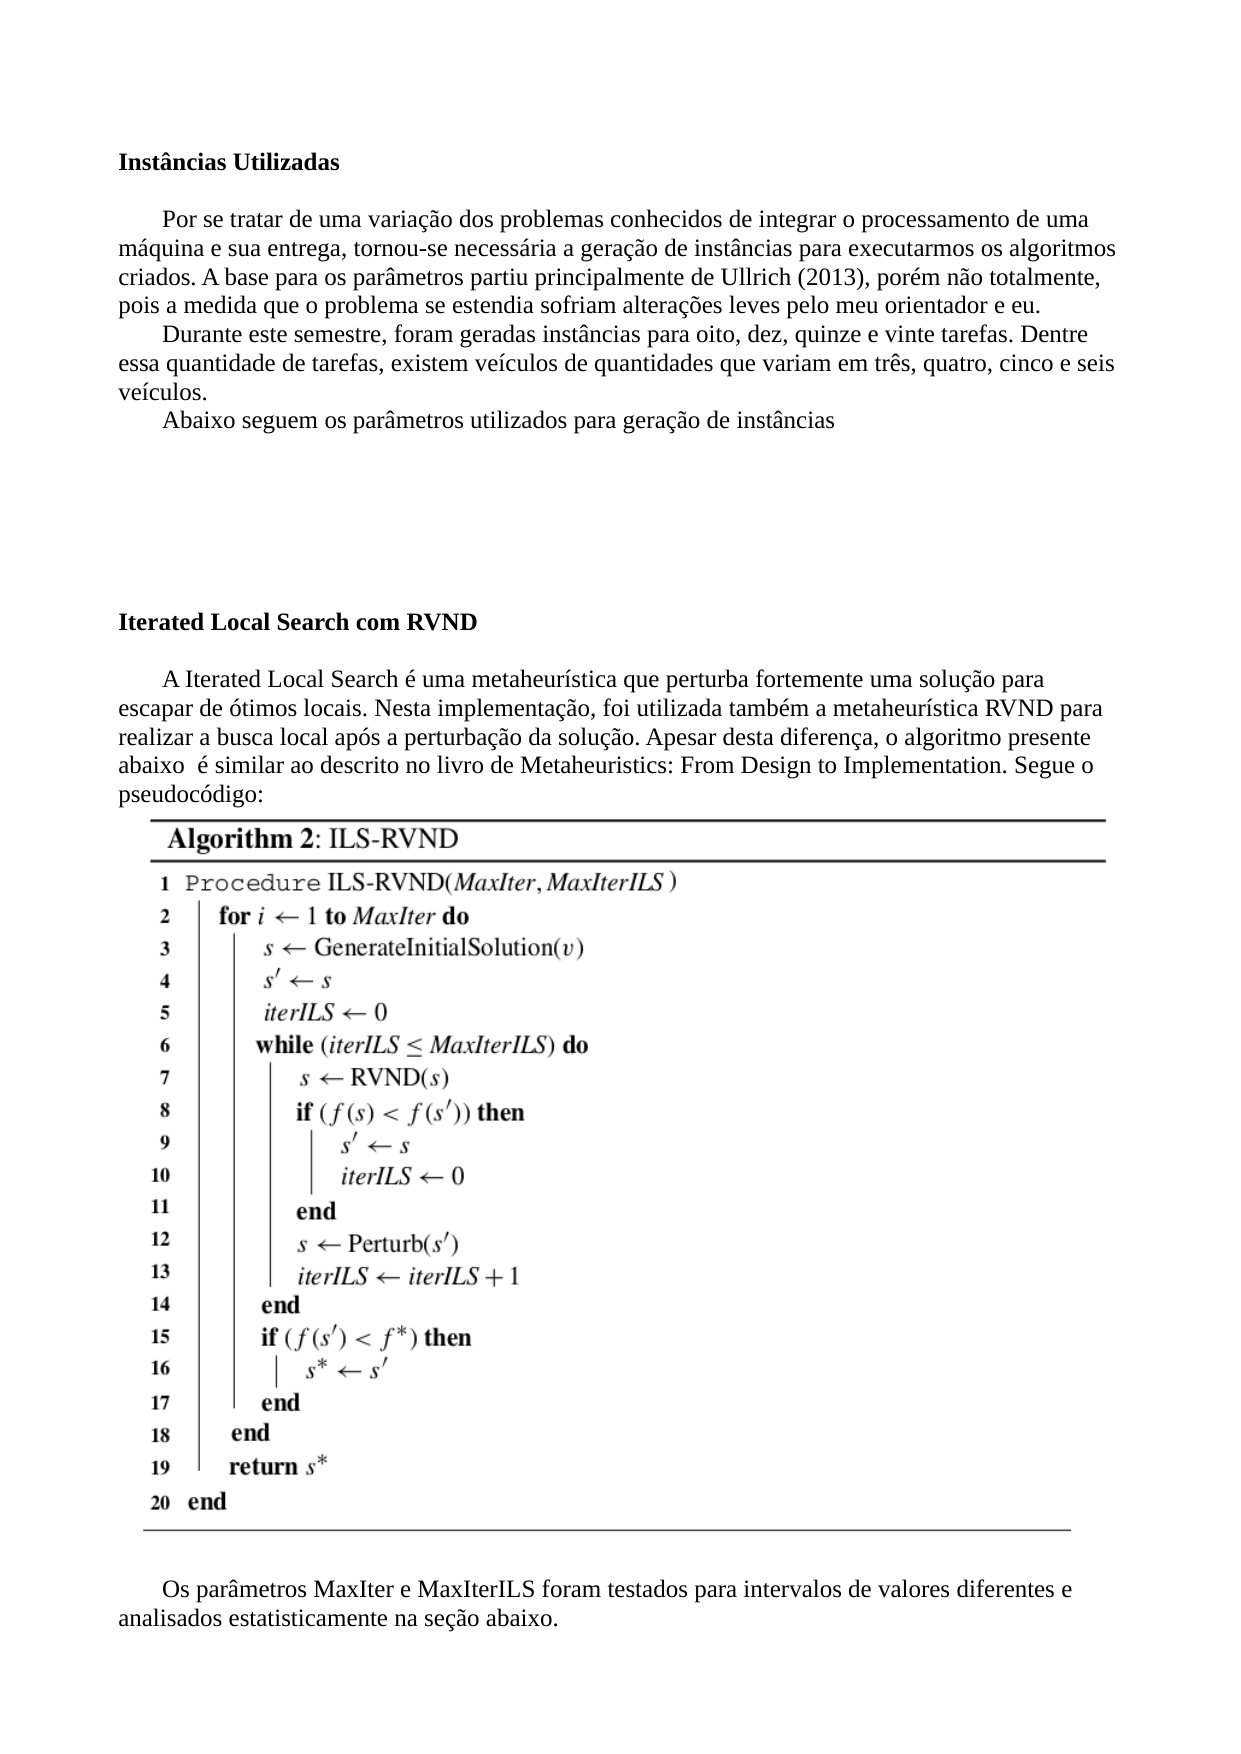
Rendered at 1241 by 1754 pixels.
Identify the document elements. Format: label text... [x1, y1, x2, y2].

text Instâncias Utilizadas [118, 147, 1122, 176]
text Por se tratar de uma variação dos problemas conhecidos de integrar o processamento de uma máquina e sua entrega, tornou-se necessária a geração de instâncias para executarmos os algoritmos criados. A base para os parâmetros partiu principalmente de Ullrich (2013), porém não totalmente, pois a medida que o problema se estendia sofriam alterações leves pelo meu orientador e eu. [118, 204, 1122, 319]
text Iterated Local Search com RVND [118, 607, 1122, 636]
text Durante este semestre, foram geradas instâncias para oito, dez, quinze e vinte tarefas. Dentre essa quantidade de tarefas, existem veículos de quantidades que variam em três, quatro, cinco e seis veículos. [118, 319, 1122, 406]
text Os parâmetros MaxIter e MaxIterILS foram testados para intervalos de valores diferentes e analisados estatisticamente na seção abaixo. [118, 1574, 1122, 1632]
text A Iterated Local Search é uma metaheurística que perturba fortemente uma solução para escapar de ótimos locais. Nesta implementação, foi utilizada também a metaheurística RVND para realizar a busca local após a perturbação da solução. Apesar desta diferença, o algoritmo presente abaixo é similar ao descrito no livro de Metaheuristics: From Design to Implementation. Segue o pseudocódigo: [118, 664, 1122, 808]
text Abaixo seguem os parâmetros utilizados para geração de instâncias [118, 406, 1122, 434]
picture [118, 808, 1123, 1546]
